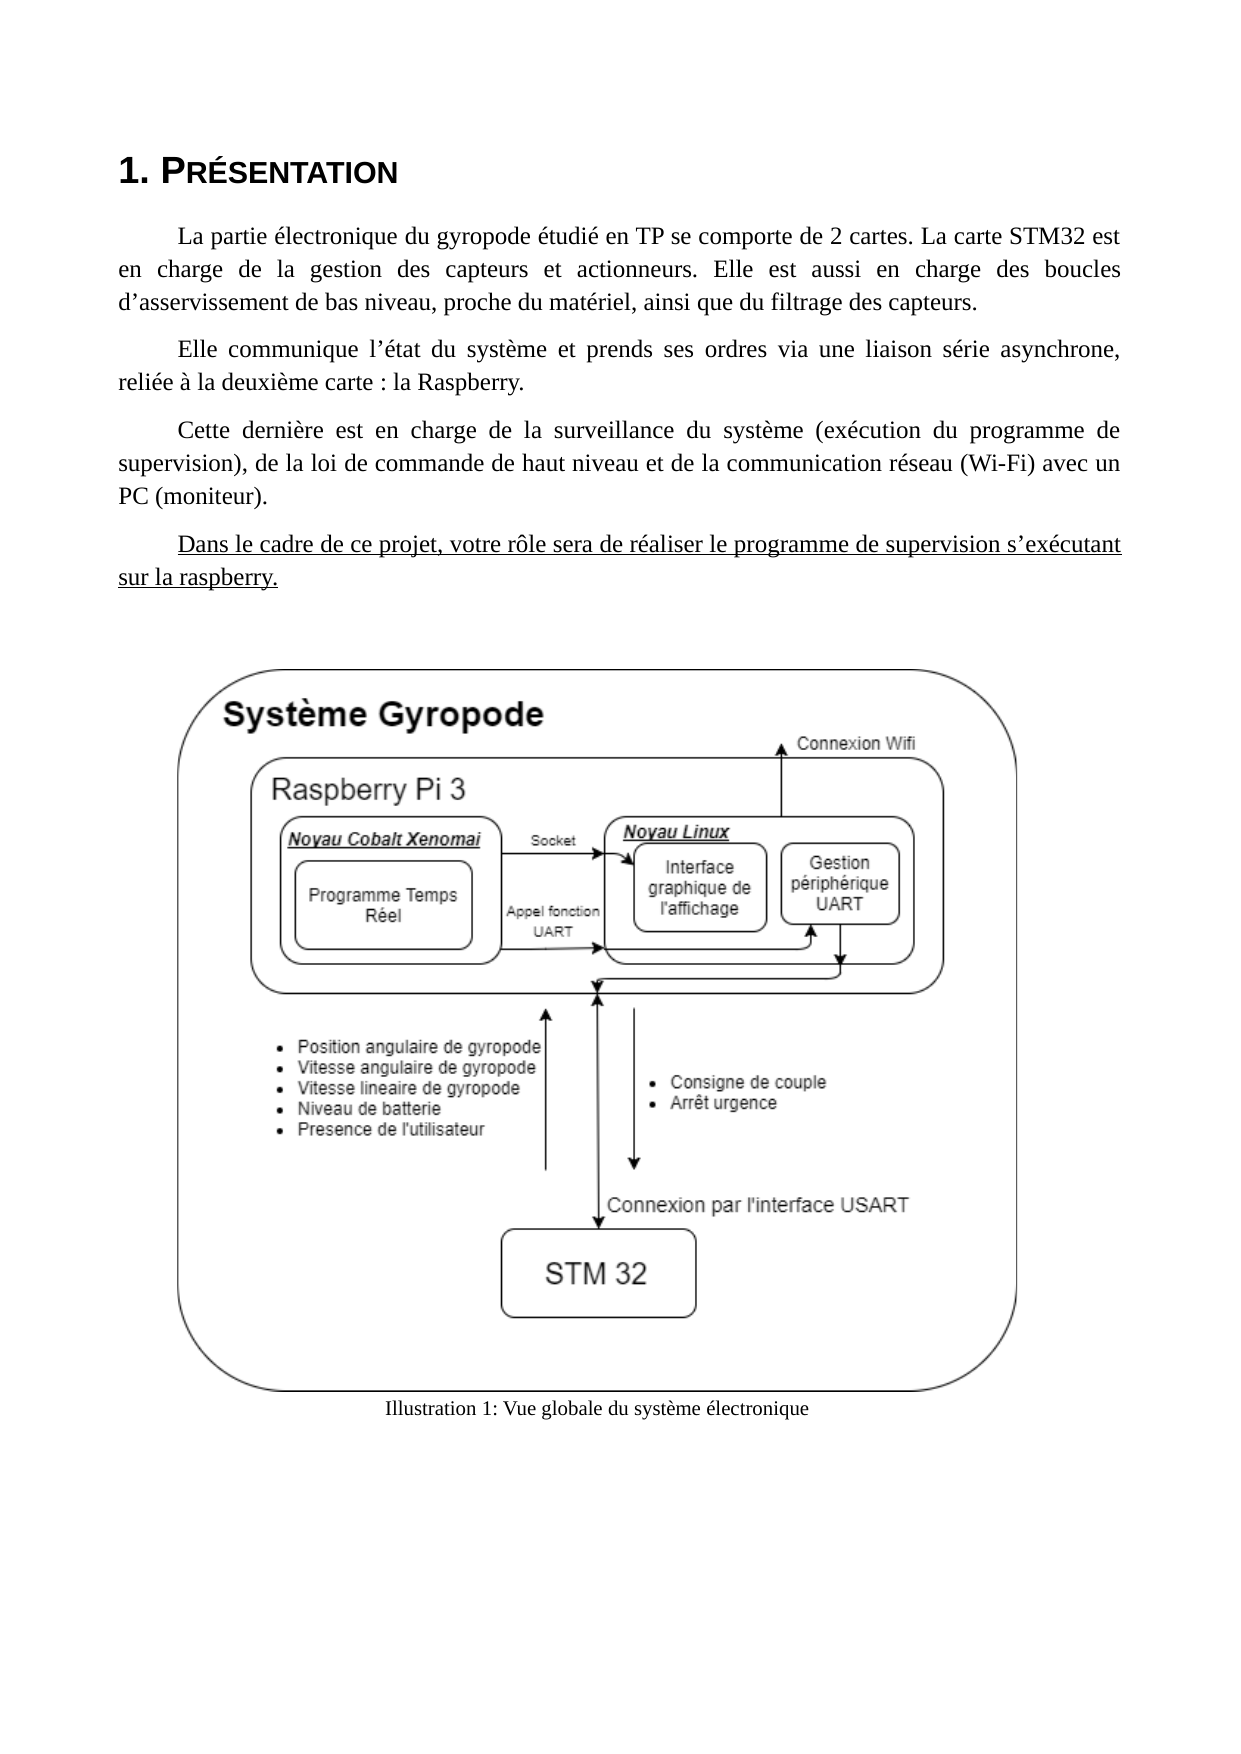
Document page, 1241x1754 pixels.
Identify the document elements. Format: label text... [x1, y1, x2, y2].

text Dans le cadre de ce projet, votre rôle sera de réaliser le programme de supervision s’exécutant sur la raspberry. [118, 529, 1122, 590]
text La partie électronique du gyropode étudié en TP se comporte de 2 cartes. La carte STM32 est en charge de la gestion des capteurs et actionneurs. Elle est aussi en charge des boucles d’asservissement de bas niveau, proche du matériel, ainsi que du filtrage des capteurs. [118, 221, 1122, 316]
picture [177, 669, 1018, 1392]
text Illustration 1: Vue globale du système électronique [177, 1392, 1017, 1420]
text Elle communique l’état du système et prends ses ordres via une liaison série asynchrone, reliée à la deuxième carte : la Raspberry. [118, 334, 1122, 396]
subtitle Présentation [118, 148, 1122, 191]
text Cette dernière est en charge de la surveillance du système (exécution du programme de supervision), de la loi de commande de haut niveau et de la communication réseau (Wi-Fi) avec un PC (moniteur). [118, 415, 1122, 510]
